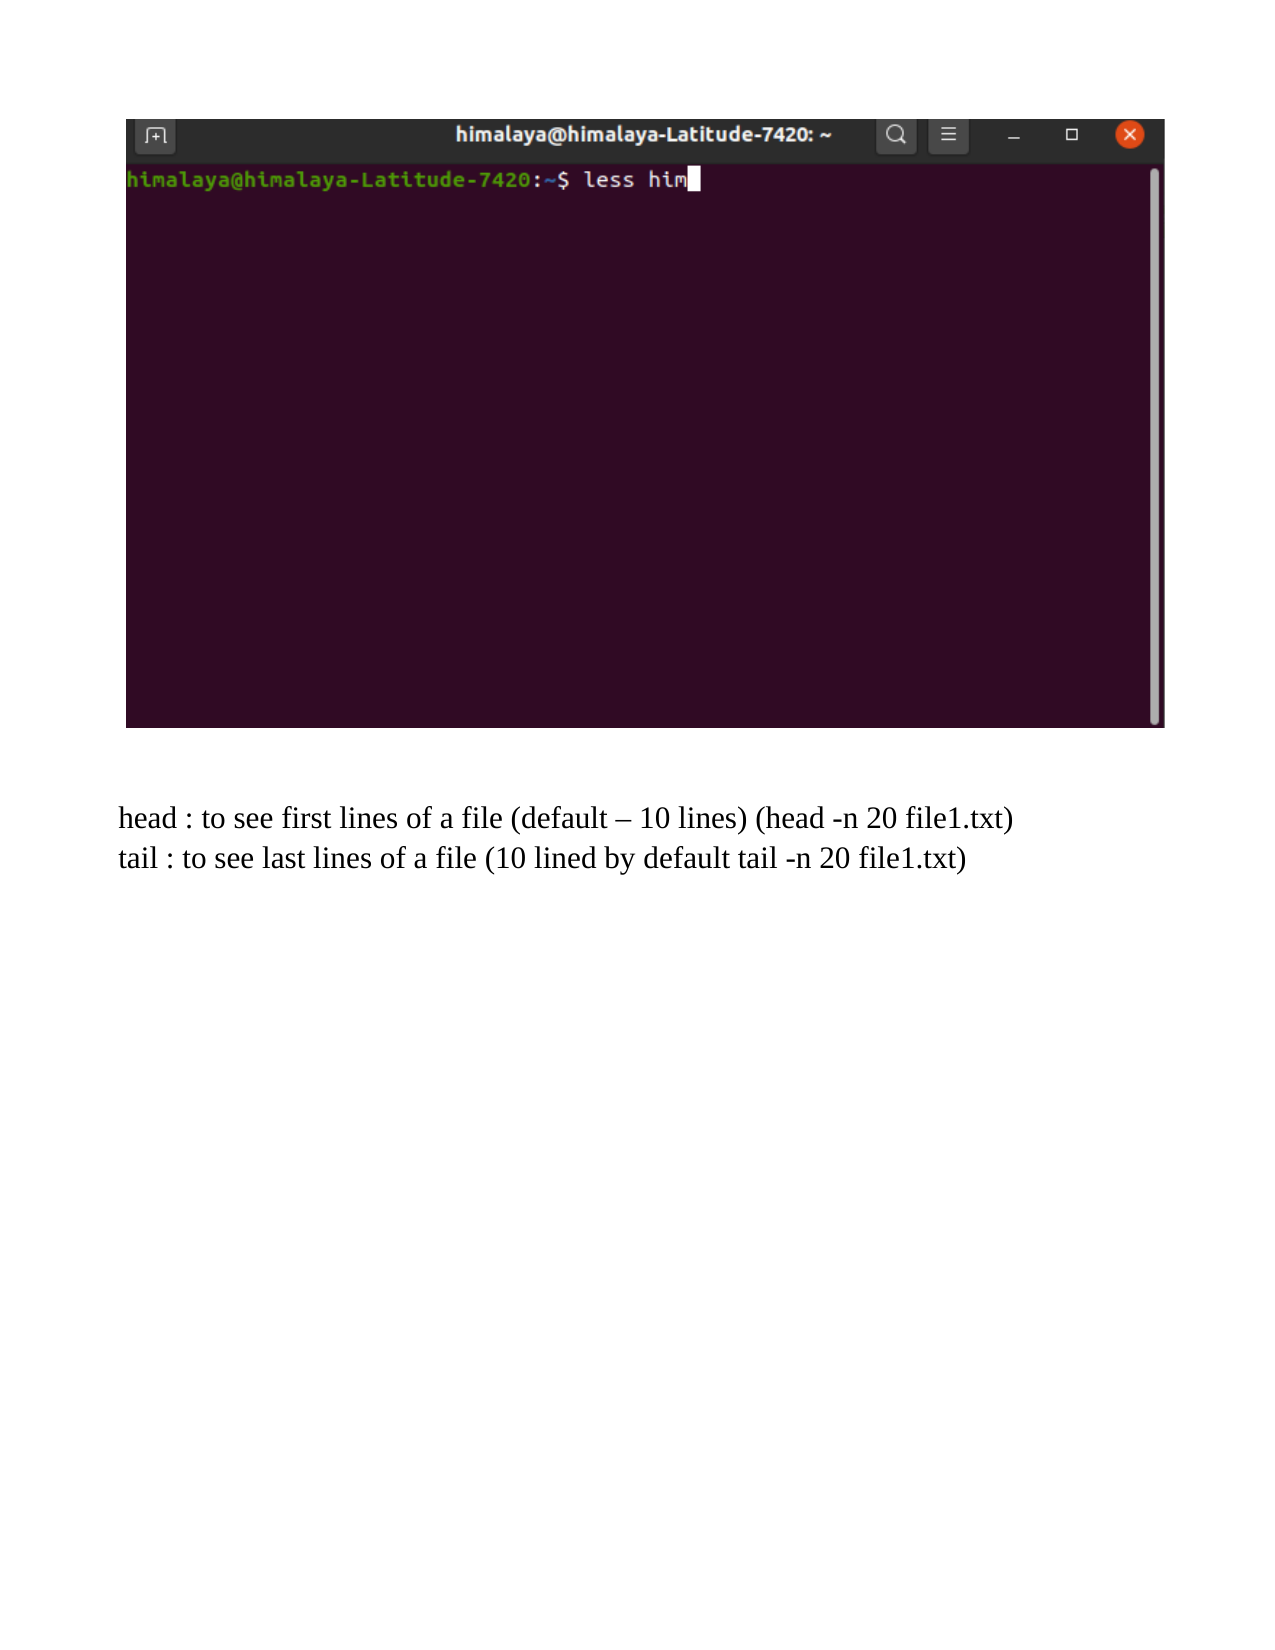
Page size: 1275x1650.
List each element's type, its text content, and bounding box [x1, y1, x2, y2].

picture [126, 119, 1165, 728]
text head : to see first lines of a file (default – 10 lines) (head -n 20 file1.txt) [118, 799, 1157, 835]
text tail : to see last lines of a file (10 lined by default tail -n 20 file1.txt) [118, 843, 1157, 875]
